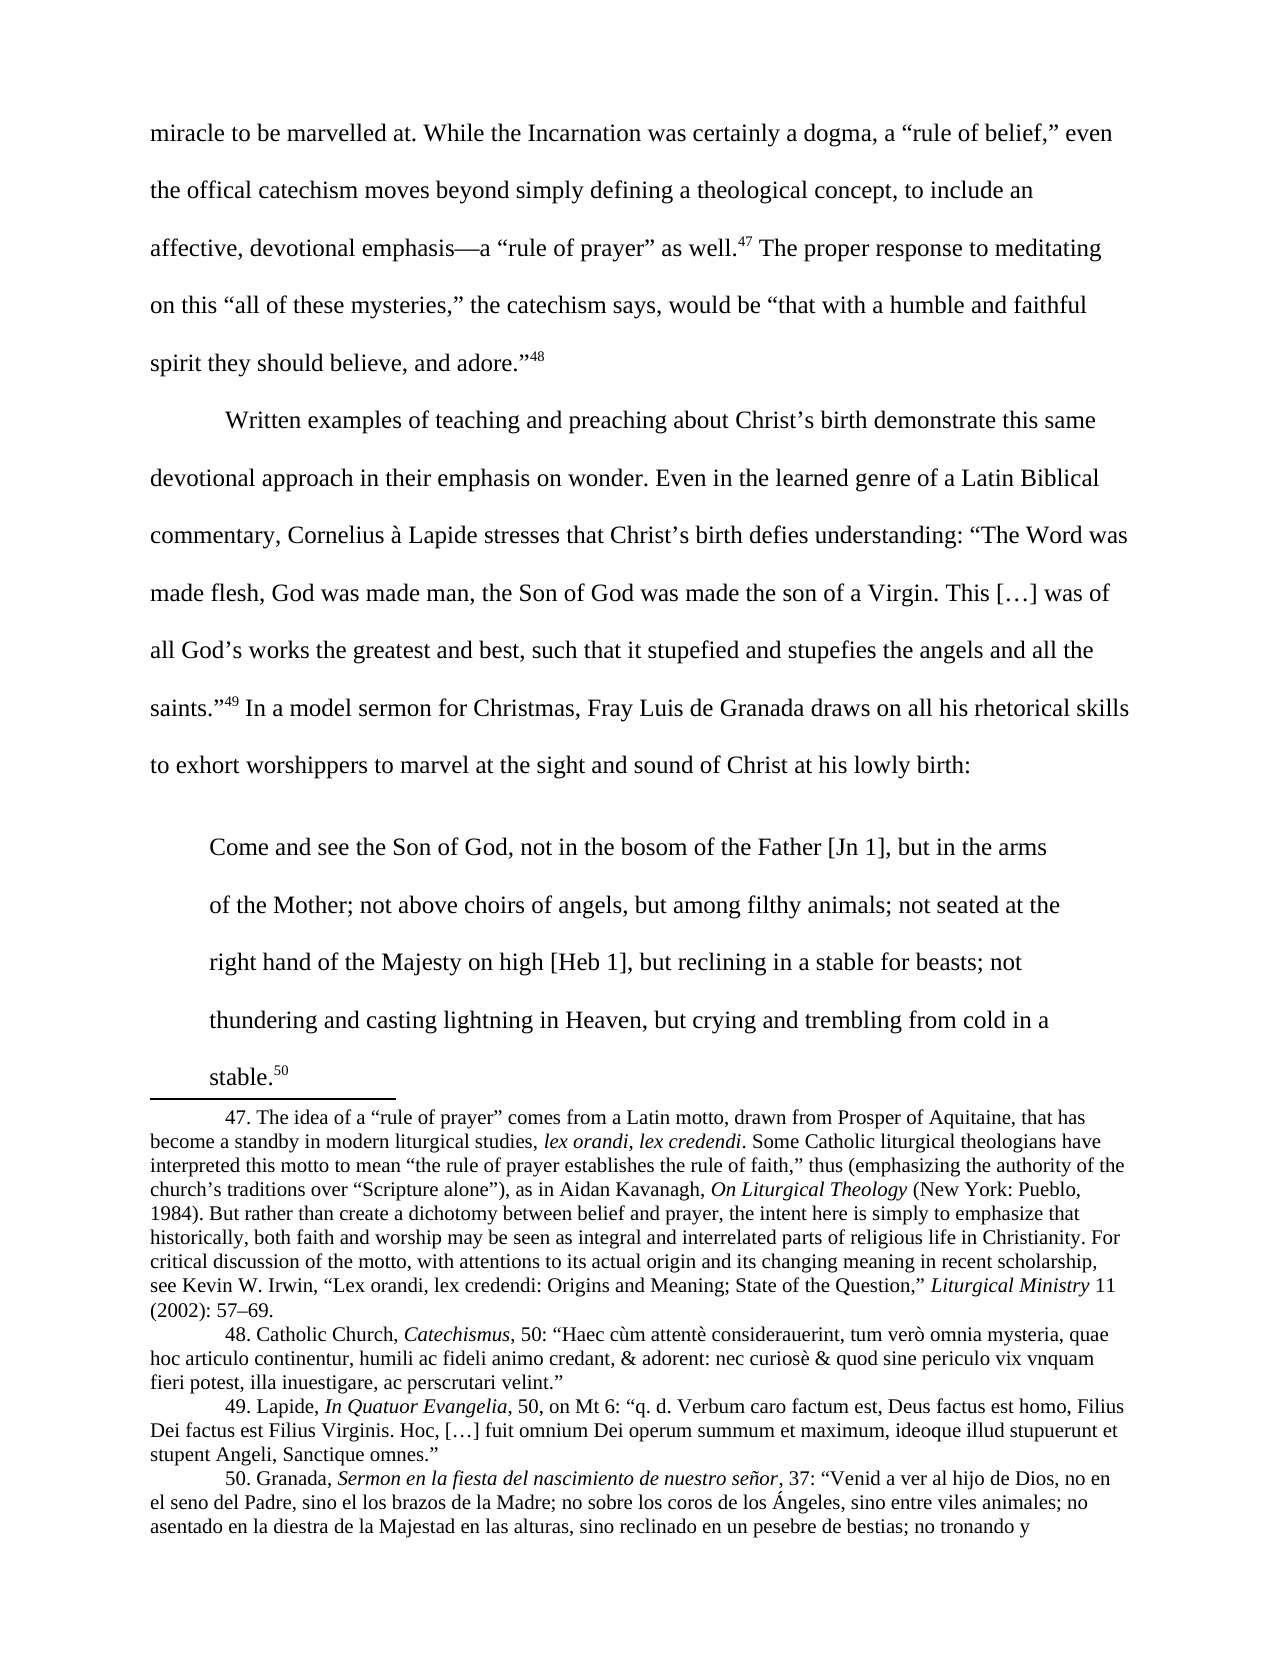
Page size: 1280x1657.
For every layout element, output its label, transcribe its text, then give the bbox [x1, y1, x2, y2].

text The idea of a “rule of prayer” comes from a Latin motto, drawn from Prosper of Aquitaine, that has become a standby in modern liturgical studies, lex orandi, lex credendi. Some Catholic liturgical theologians have interpreted this motto to mean “the rule of prayer establishes the rule of faith,” thus (emphasizing the authority of the church’s traditions over “Scripture alone”), as in Aidan Kavanagh, On Liturgical Theology (New York: Pueblo, 1984). But rather than create a dichotomy between belief and prayer, the intent here is simply to emphasize that historically, both faith and worship may be seen as integral and interrelated parts of religious life in Christianity. For critical discussion of the motto, with attentions to its actual origin and its changing meaning in recent scholarship, see Kevin W. Irwin, “Lex orandi, lex credendi: Origins and Meaning; State of the Question,” Liturgical Ministry 11 (2002): 57–69. [150, 1105, 1130, 1322]
text Written examples of teaching and preaching about Christ’s birth demonstrate this same devotional approach in their emphasis on wonder. Even in the learned genre of a Latin Biblical commentary, Cornelius à Lapide stresses that Christ’s birth defies understanding: “The Word was made flesh, God was made man, the Son of God was made the son of a Virgin. This […] was of all God’s works the greatest and best, such that it stupefied and stupefies the angels and all the saints.” In a model sermon for Christmas, Fray Luis de Granada draws on all his rhetorical skills to exhort worshippers to marvel at the sight and sound of Christ at his lowly birth: [150, 406, 1130, 779]
text Lapide, In Quatuor Evangelia, 50, on Mt 6: “q. d. Verbum caro factum est, Deus factus est homo, Filius Dei factus est Filius Virginis. Hoc, […] fuit omnium Dei operum summum et maximum, ideoque illud stupuerunt et stupent Angeli, Sanctique omnes.” [150, 1394, 1130, 1466]
text miracle to be marvelled at. While the Incarnation was certainly a dogma, a “rule of belief,” even the offical catechism moves beyond simply defining a theological concept, to include an affective, devotional emphasis—a “rule of prayer” as well. The proper response to meditating on this “all of these mysteries,” the catechism says, would be “that with a humble and faithful spirit they should believe, and adore.” [150, 118, 1130, 377]
text Catholic Church, Catechismus, 50: “Haec cùm attentè considerauerint, tum verò omnia mysteria, quae hoc articulo continentur, humili ac fideli animo credant, & adorent: nec curiosè & quod sine periculo vix vnquam fieri potest, illa inuestigare, ac perscrutari velint.” [150, 1322, 1130, 1394]
text Granada, Sermon en la fiesta del nascimiento de nuestro señor, 37: “Venid a ver al hijo de Dios, no en el seno del Padre, sino el los brazos de la Madre; no sobre los coros de los Ángeles, sino entre viles animales; no asentado en la diestra de la Majestad en las alturas, sino reclinado en un pesebre de bestias; no tronando y [150, 1466, 1130, 1538]
text Come and see the Son of God, not in the bosom of the Father [Jn 1], but in the arms of the Mother; not above choirs of angels, but among filthy animals; not seated at the right hand of the Majesty on high [Heb 1], but reclining in a stable for beasts; not thundering and casting lightning in Heaven, but crying and trembling from cold in a stable. [209, 832, 1071, 1091]
